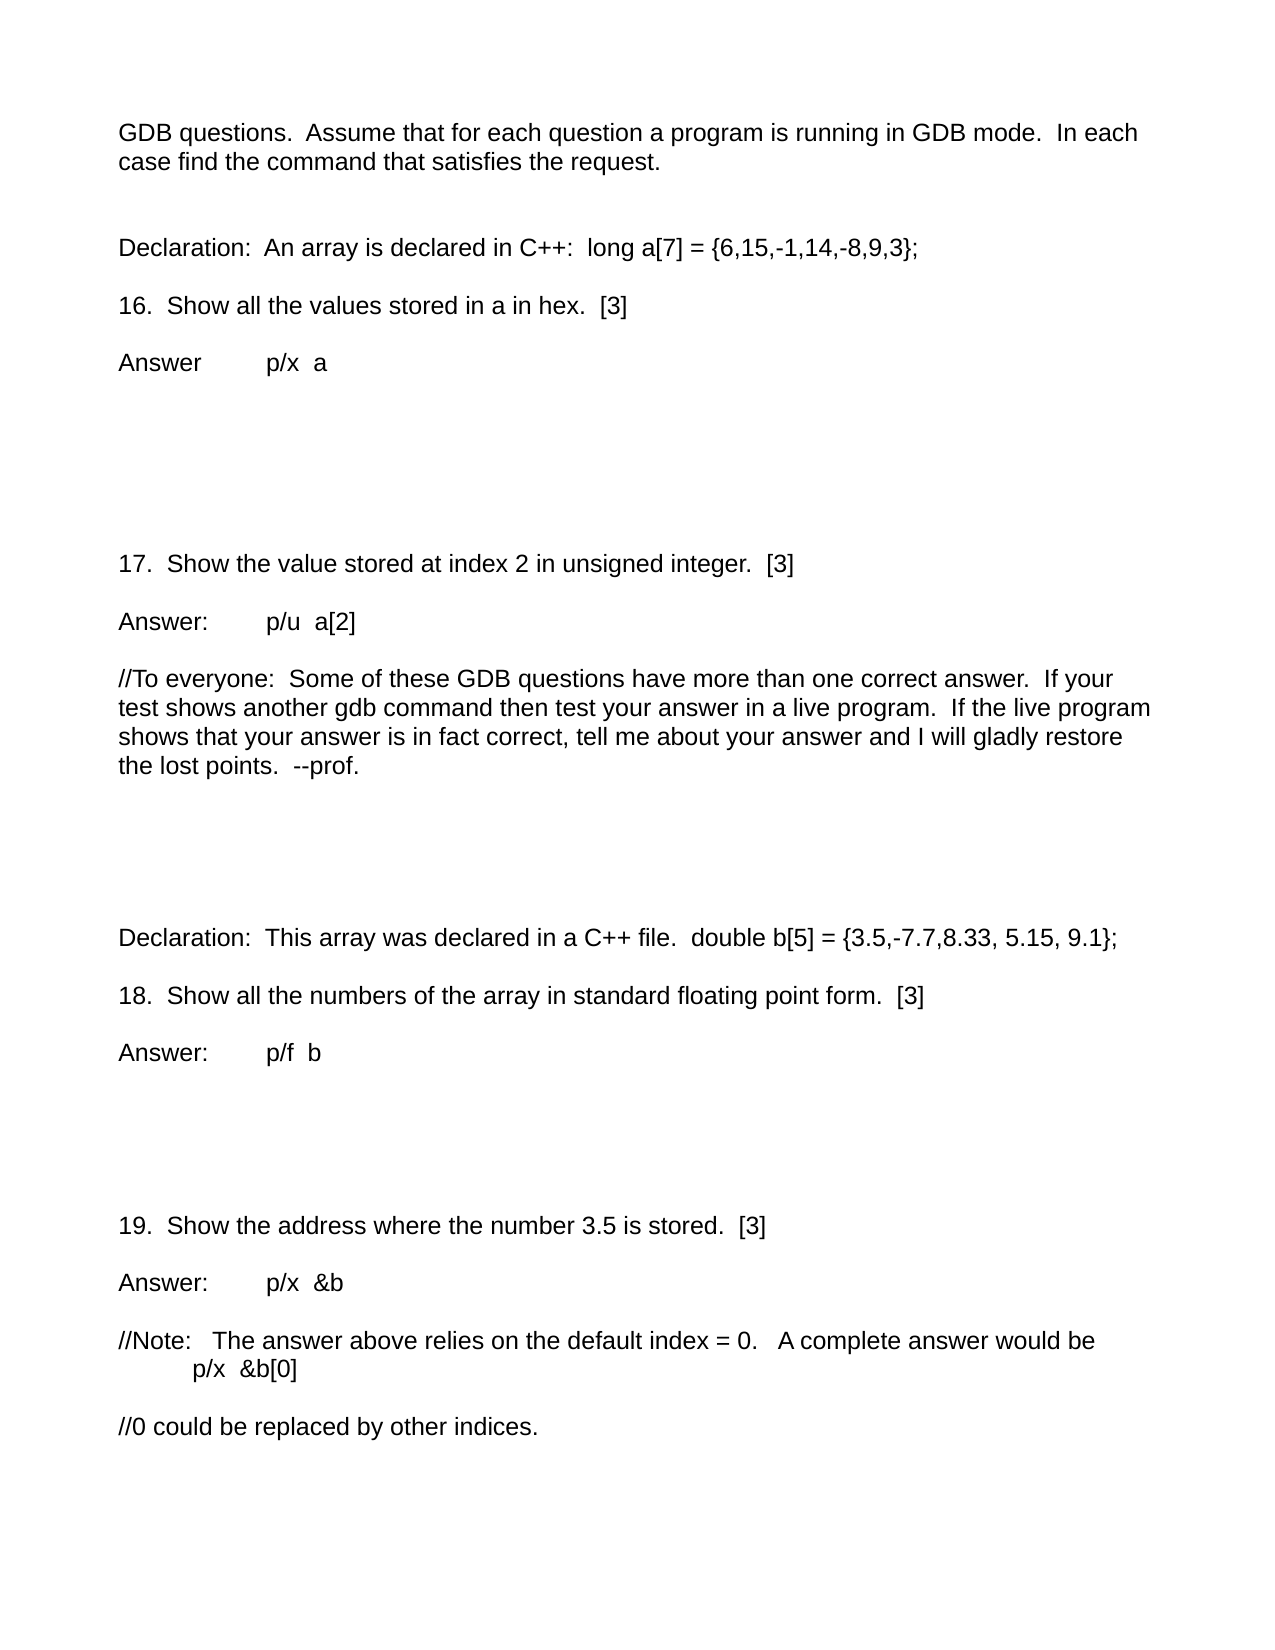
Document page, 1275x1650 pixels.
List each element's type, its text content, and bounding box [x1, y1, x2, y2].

text 18. Show all the numbers of the array in standard floating point form. [3] [118, 981, 1157, 1009]
text 19. Show the address where the number 3.5 is stored. [3] [118, 1211, 1157, 1239]
text //To everyone: Some of these GDB questions have more than one correct answer. If your test shows another gdb command then test your answer in a live program. If the live program shows that your answer is in fact correct, tell me about your answer and I will gladly restore the lost points. --prof. [118, 664, 1157, 779]
text Answer: p/x &b [118, 1268, 1157, 1297]
text Answer p/x a [118, 348, 1157, 377]
text //Note: The answer above relies on the default index = 0. A complete answer would be [118, 1326, 1157, 1354]
text //0 could be replaced by other indices. [118, 1412, 1157, 1441]
text Declaration: An array is declared in C++: long a[7] = {6,15,-1,14,-8,9,3}; [118, 233, 1157, 262]
text Declaration: This array was declared in a C++ file. double b[5] = {3.5,-7.7,8.33, 5.15, 9.1}; [118, 923, 1157, 952]
text Answer: p/f b [118, 1038, 1157, 1067]
text GDB questions. Assume that for each question a program is running in GDB mode. In each case find the command that satisfies the request. [118, 118, 1157, 176]
text Answer: p/u a[2] [118, 607, 1157, 636]
text 17. Show the value stored at index 2 in unsigned integer. [3] [118, 549, 1157, 578]
text p/x &b[0] [118, 1354, 1157, 1383]
text 16. Show all the values stored in a in hex. [3] [118, 291, 1157, 319]
